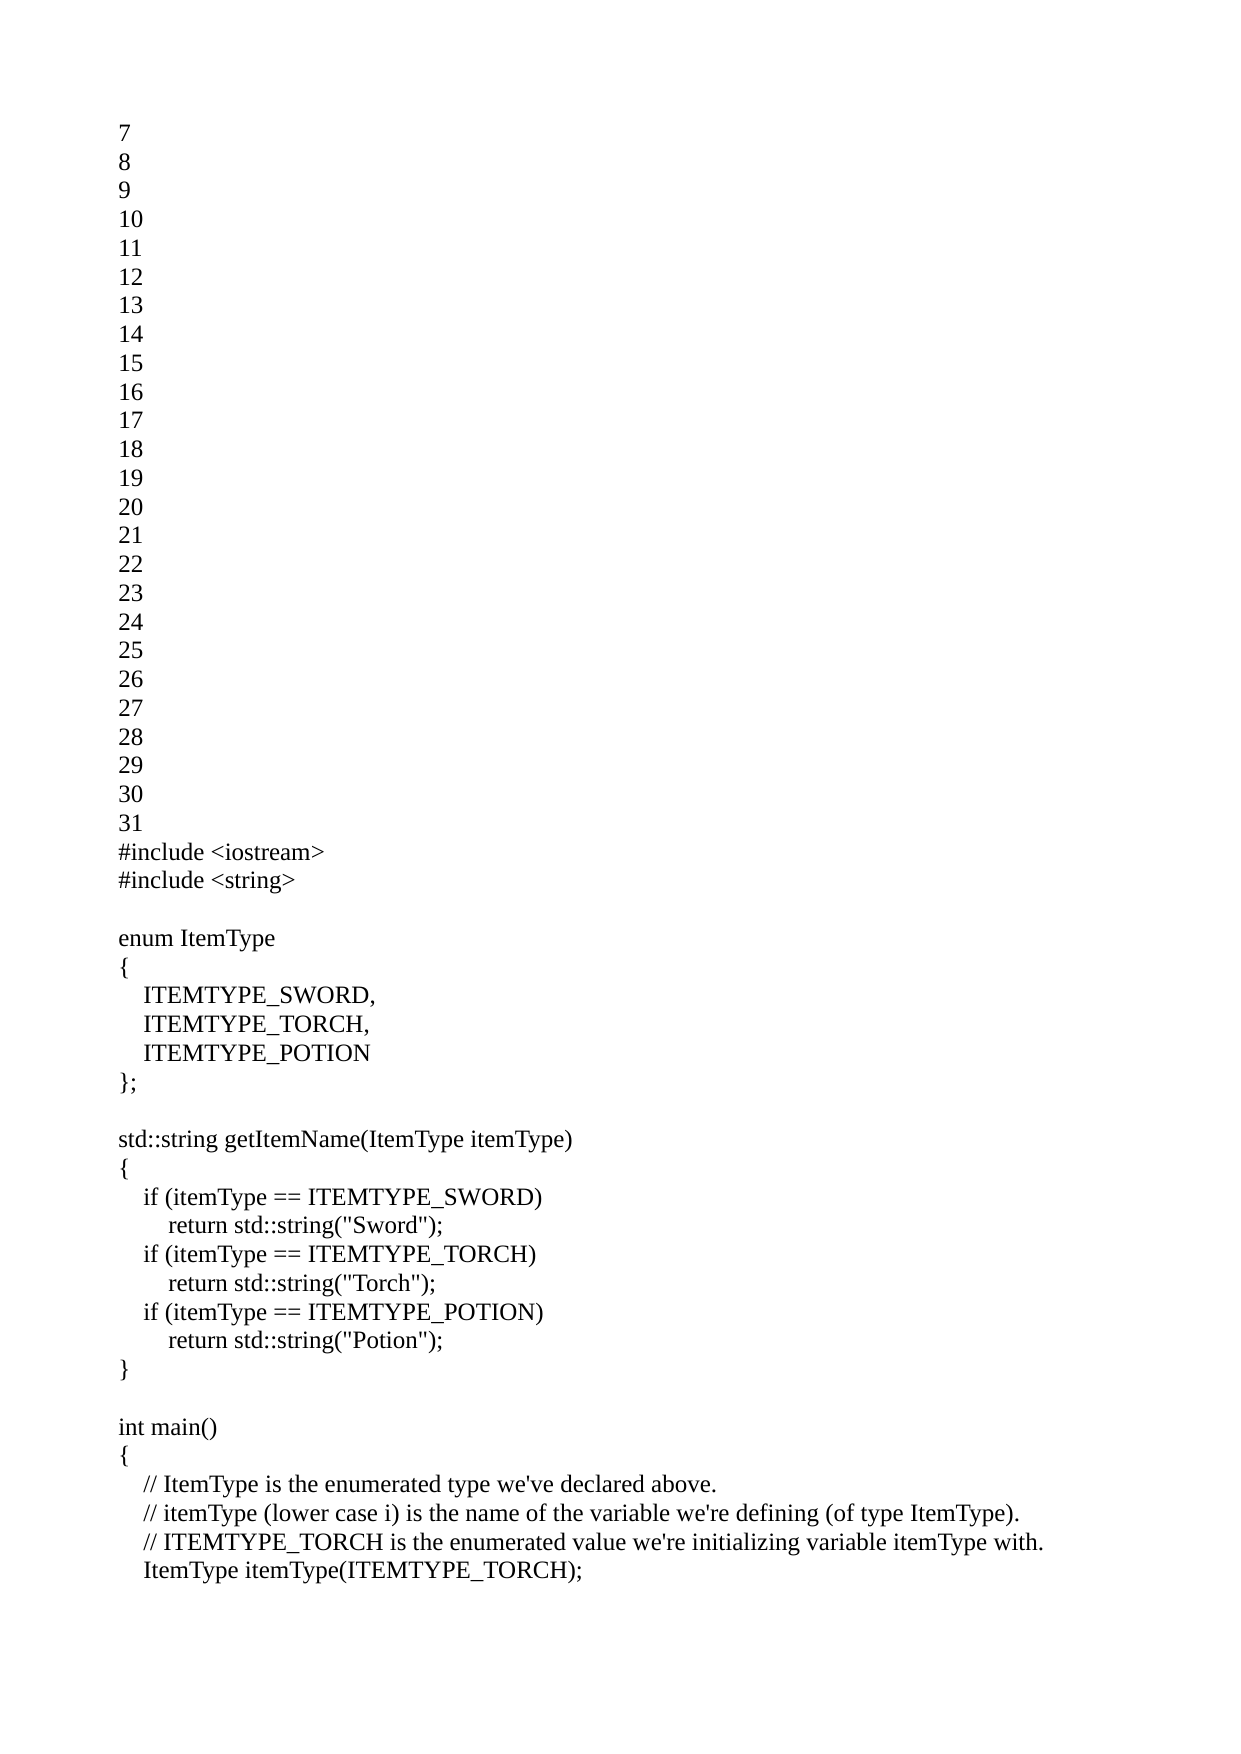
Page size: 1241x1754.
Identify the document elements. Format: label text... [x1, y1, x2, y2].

text 27 [118, 693, 1122, 722]
text 30 [118, 779, 1122, 808]
text 24 [118, 607, 1122, 636]
text { [118, 1441, 1122, 1469]
text std::string getItemName(ItemType itemType) [118, 1124, 1122, 1153]
text 14 [118, 319, 1122, 348]
text 8 [118, 147, 1122, 176]
text return std::string("Torch"); [118, 1268, 1122, 1297]
text 13 [118, 291, 1122, 319]
text ITEMTYPE_TORCH, [118, 1009, 1122, 1038]
text 16 [118, 377, 1122, 406]
text 31 [118, 808, 1122, 837]
text 26 [118, 664, 1122, 693]
text 28 [118, 722, 1122, 751]
text ITEMTYPE_POTION [118, 1038, 1122, 1067]
text 25 [118, 636, 1122, 664]
text // itemType (lower case i) is the name of the variable we're defining (of type ItemType). [118, 1498, 1122, 1527]
text #include <iostream> [118, 837, 1122, 866]
text return std::string("Sword"); [118, 1211, 1122, 1239]
text 22 [118, 549, 1122, 578]
text return std::string("Potion"); [118, 1326, 1122, 1354]
text 29 [118, 751, 1122, 779]
text } [118, 1354, 1122, 1383]
text }; [118, 1067, 1122, 1096]
text 9 [118, 176, 1122, 204]
text { [118, 1153, 1122, 1182]
text 19 [118, 463, 1122, 492]
text int main() [118, 1412, 1122, 1441]
text 18 [118, 434, 1122, 463]
text { [118, 952, 1122, 981]
text #include <string> [118, 866, 1122, 894]
text ITEMTYPE_SWORD, [118, 981, 1122, 1009]
text 11 [118, 233, 1122, 262]
text if (itemType == ITEMTYPE_TORCH) [118, 1239, 1122, 1268]
text if (itemType == ITEMTYPE_POTION) [118, 1297, 1122, 1326]
text ItemType itemType(ITEMTYPE_TORCH); [118, 1556, 1122, 1584]
text if (itemType == ITEMTYPE_SWORD) [118, 1182, 1122, 1211]
text // ItemType is the enumerated type we've declared above. [118, 1469, 1122, 1498]
text 10 [118, 204, 1122, 233]
text 15 [118, 348, 1122, 377]
text 21 [118, 521, 1122, 549]
text 20 [118, 492, 1122, 521]
text 12 [118, 262, 1122, 291]
text enum ItemType [118, 923, 1122, 952]
text 23 [118, 578, 1122, 607]
text // ITEMTYPE_TORCH is the enumerated value we're initializing variable itemType with. [118, 1527, 1122, 1556]
text 17 [118, 406, 1122, 434]
text 7 [118, 118, 1122, 147]
